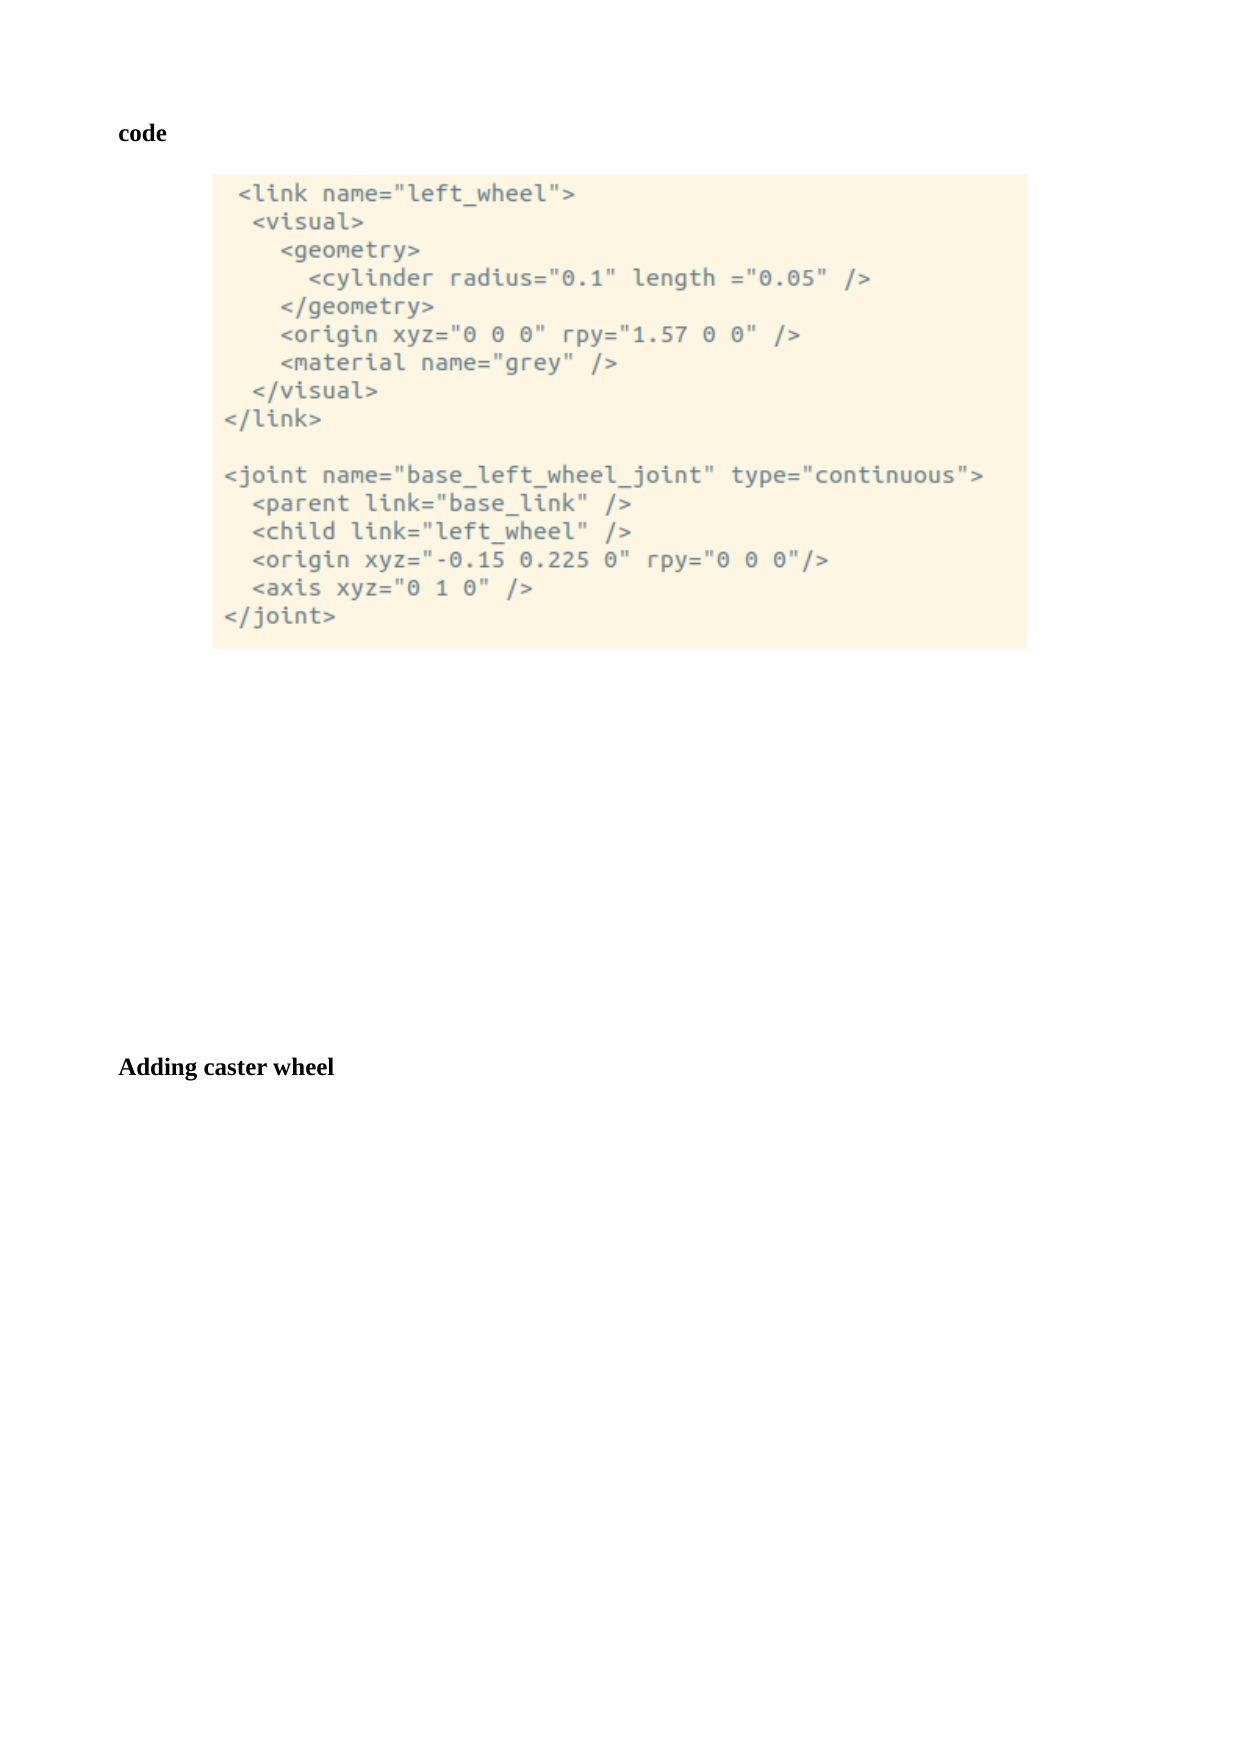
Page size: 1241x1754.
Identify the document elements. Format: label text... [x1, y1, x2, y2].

text code [118, 118, 1122, 147]
text Adding caster wheel [118, 1052, 1122, 1080]
picture [213, 175, 1028, 649]
